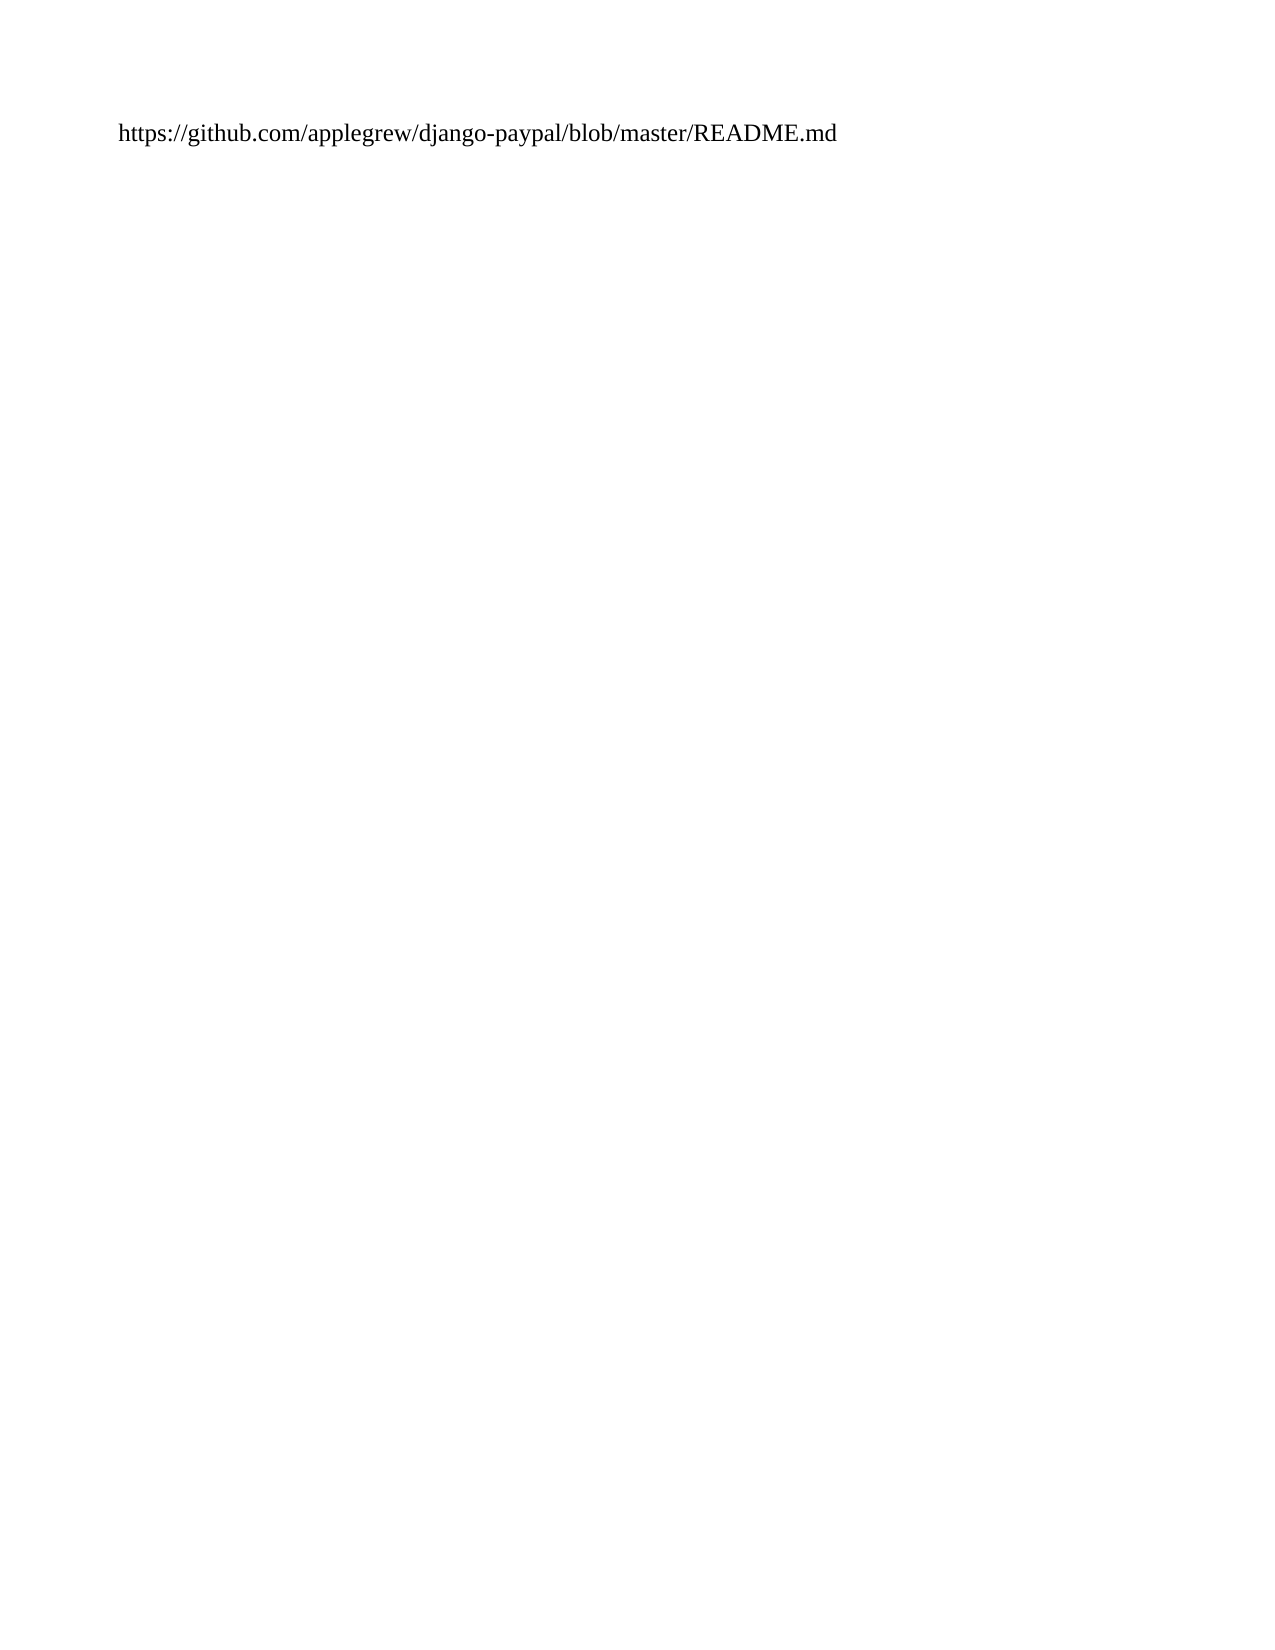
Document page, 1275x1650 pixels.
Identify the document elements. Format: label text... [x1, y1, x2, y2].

text https://github.com/applegrew/django-paypal/blob/master/README.md [118, 118, 1157, 147]
